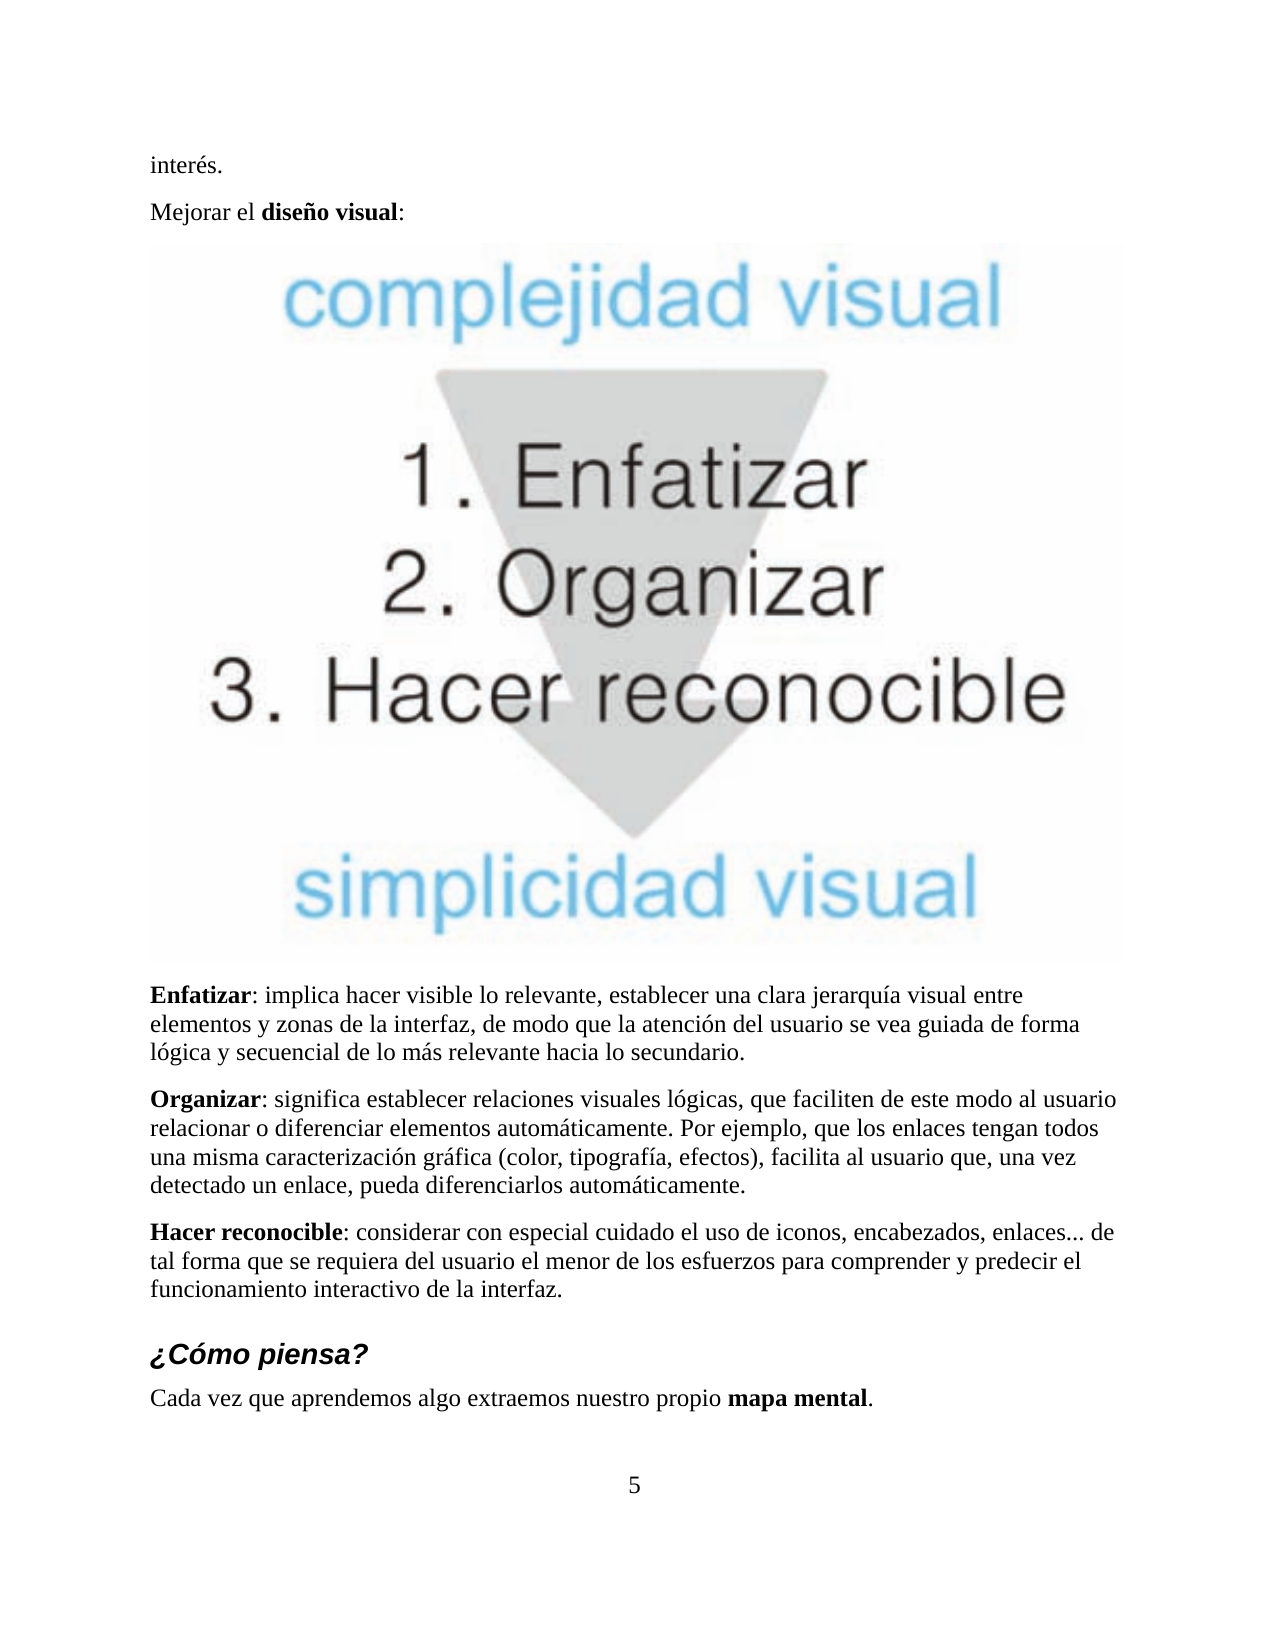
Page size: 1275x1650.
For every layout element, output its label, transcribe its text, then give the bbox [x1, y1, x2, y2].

text Organizar: significa establecer relaciones visuales lógicas, que faciliten de este modo al usuario relacionar o diferenciar elementos automáticamente. Por ejemplo, que los enlaces tengan todos una misma caracterización gráfica (color, tipografía, efectos), facilita al usuario que, una vez detectado un enlace, pueda diferenciarlos automáticamente. [150, 1084, 1125, 1199]
text Cada vez que aprendemos algo extraemos nuestro propio mapa mental. [150, 1383, 1125, 1412]
subtitle ¿Cómo piensa? [150, 1337, 1125, 1371]
text Mejorar el diseño visual: [150, 197, 1125, 225]
text Hacer reconocible: considerar con especial cuidado el uso de iconos, encabezados, enlaces... de tal forma que se requiera del usuario el menor de los esfuerzos para comprender y predecir el funcionamiento interactivo de la interfaz. [150, 1217, 1125, 1303]
picture [150, 243, 1125, 962]
text interés. [150, 150, 1125, 179]
text Enfatizar: implica hacer visible lo relevante, establecer una clara jerarquía visual entre elementos y zonas de la interfaz, de modo que la atención del usuario se vea guiada de forma lógica y secuencial de lo más relevante hacia lo secundario. [150, 980, 1125, 1066]
